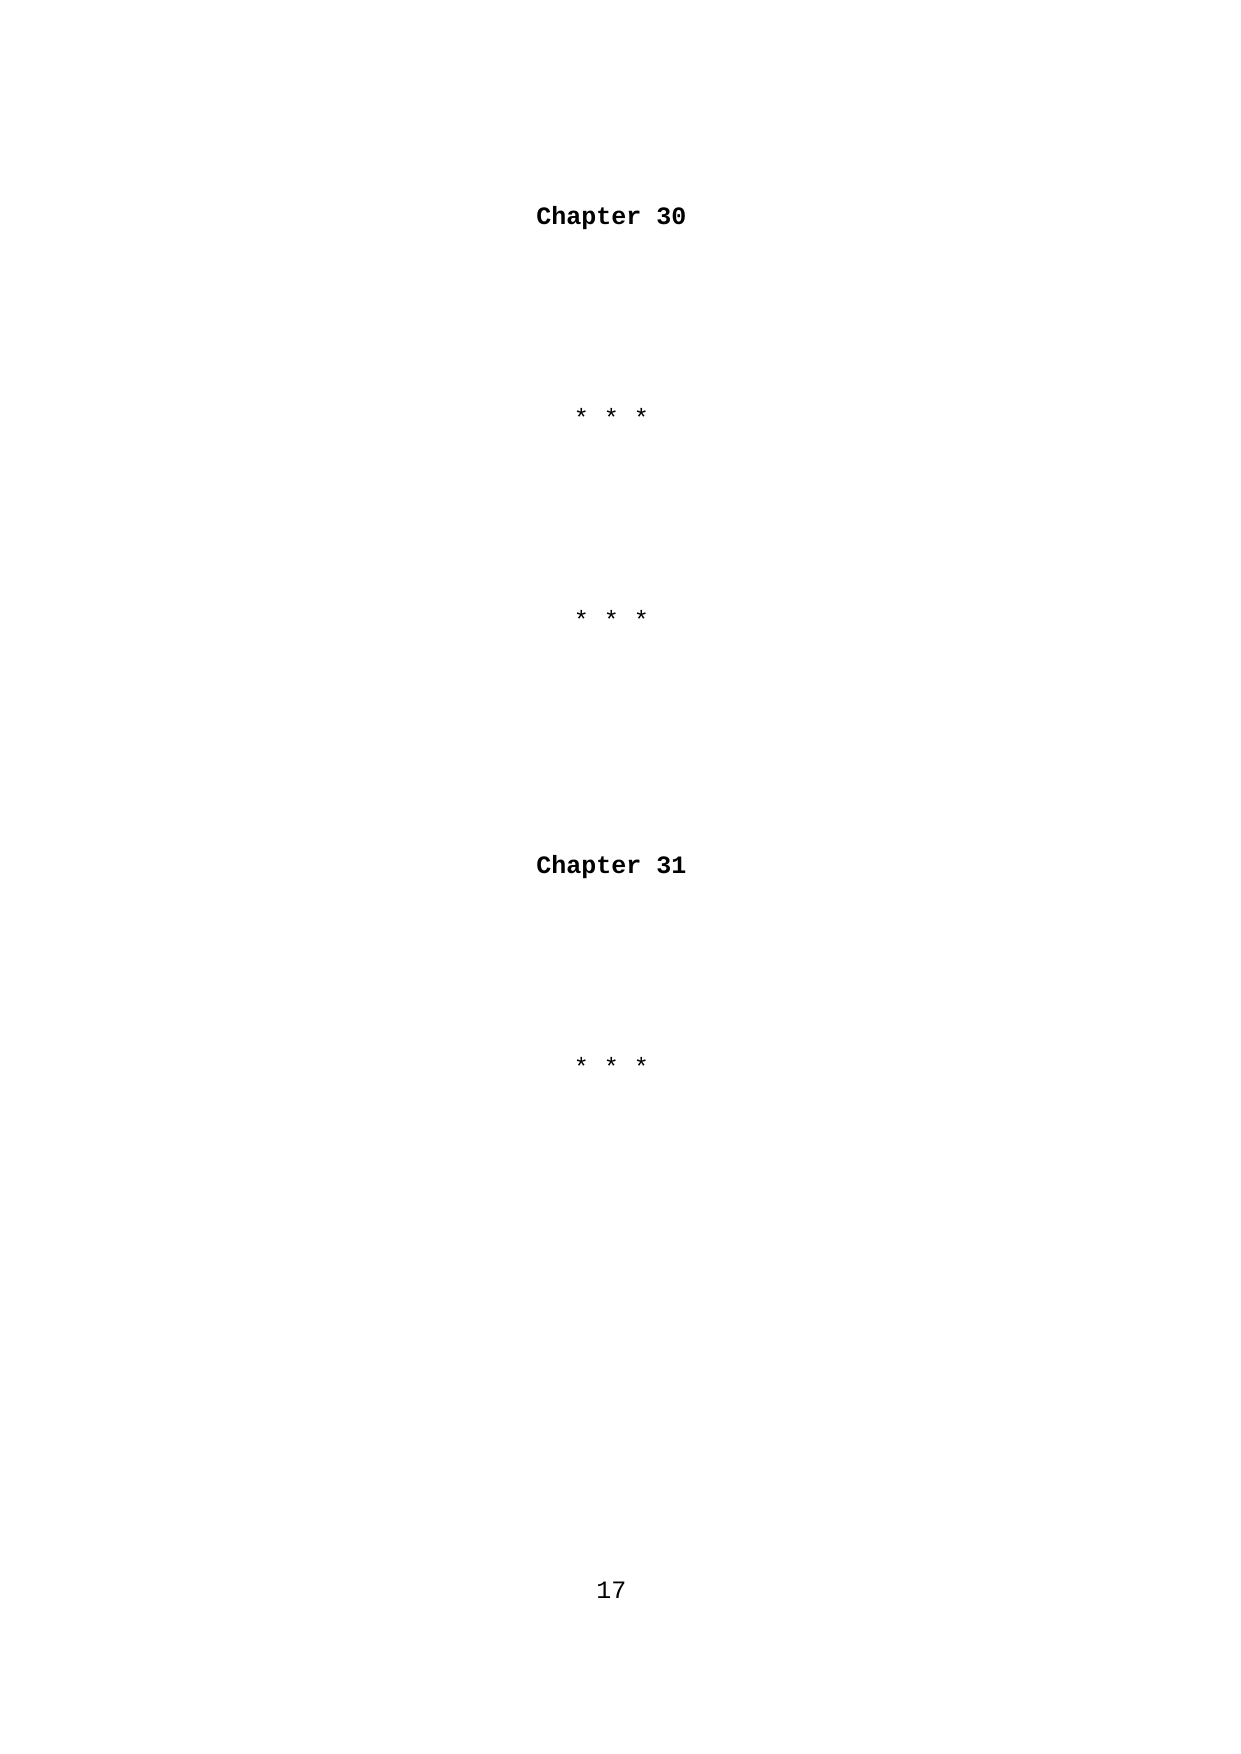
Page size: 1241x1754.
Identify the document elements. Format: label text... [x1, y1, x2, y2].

subtitle Chapter 30 [159, 189, 1063, 232]
subtitle Chapter 31 [159, 838, 1063, 881]
subtitle * * * [159, 391, 1063, 434]
subtitle * * * [159, 593, 1063, 636]
subtitle * * * [159, 1040, 1063, 1083]
